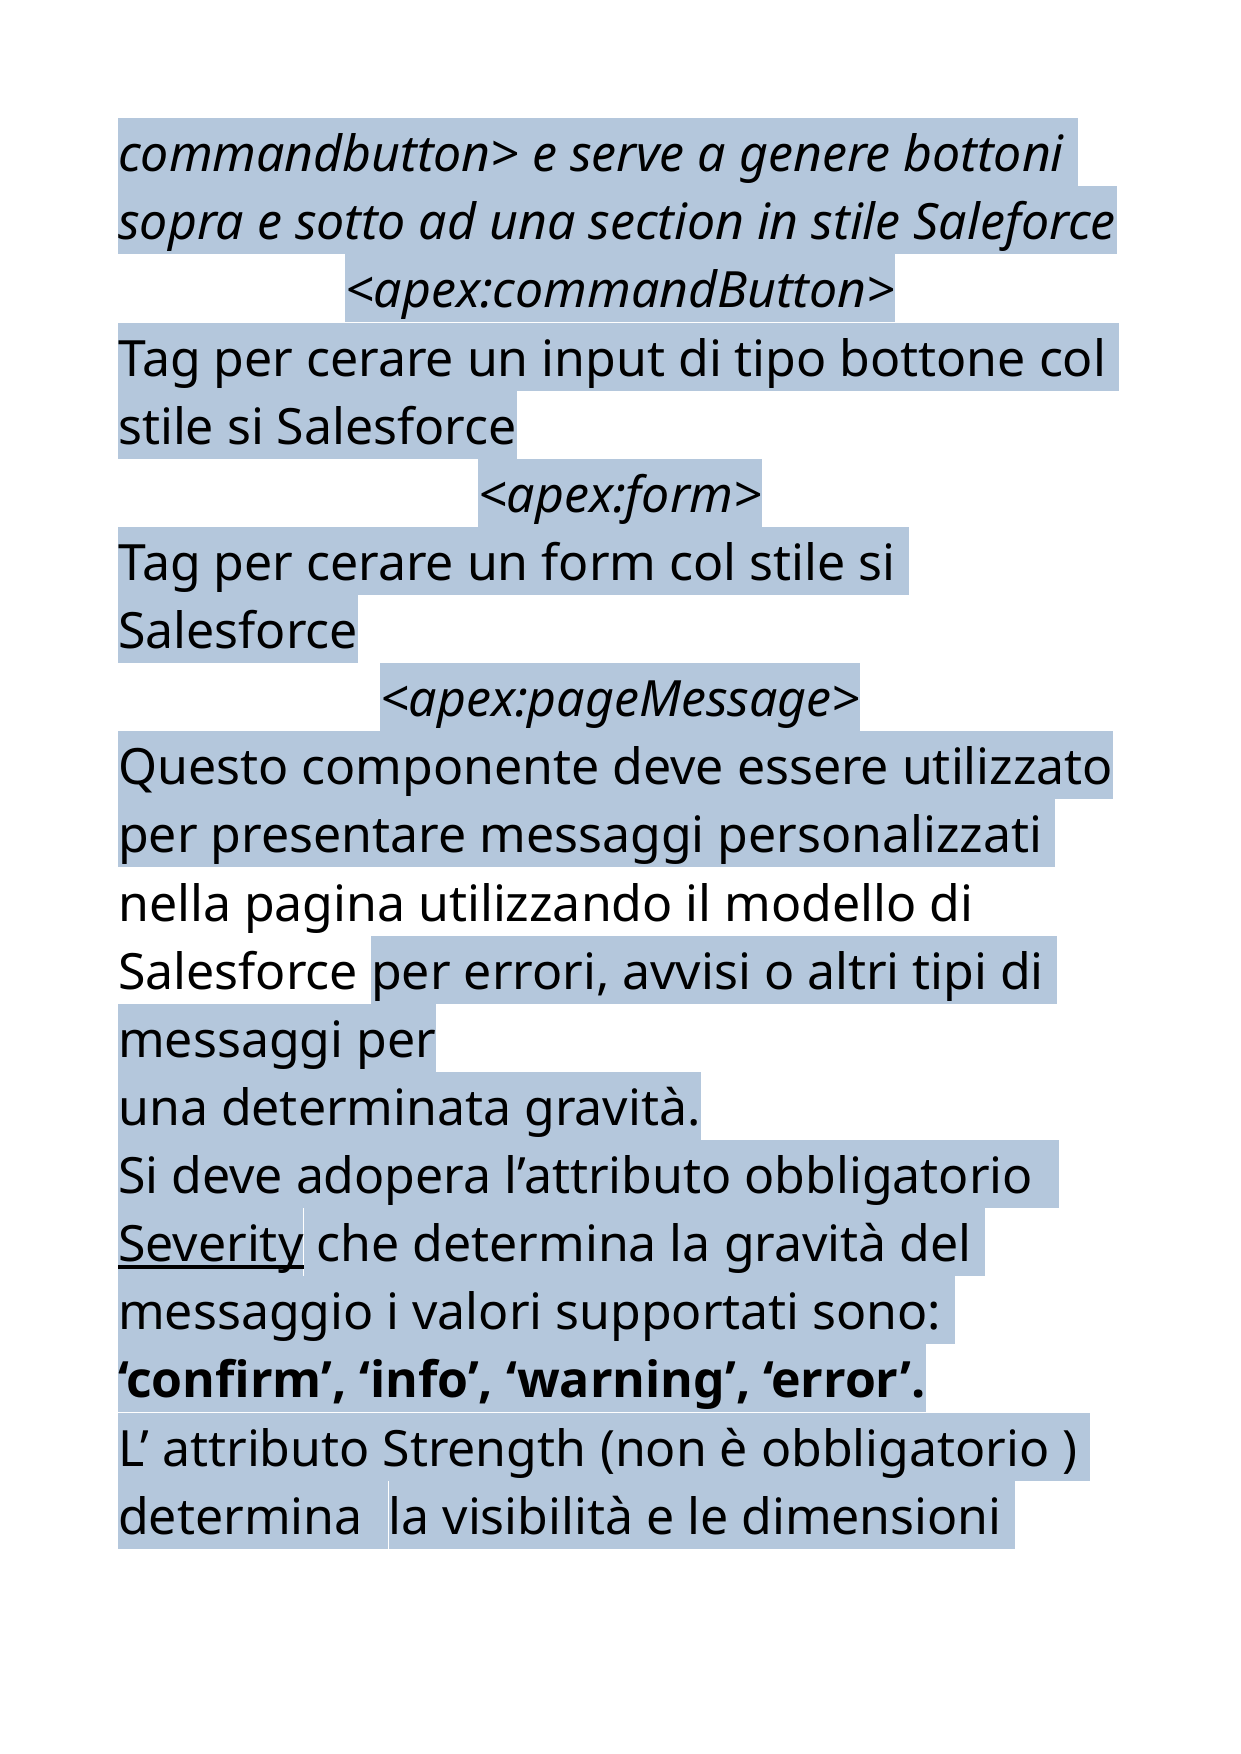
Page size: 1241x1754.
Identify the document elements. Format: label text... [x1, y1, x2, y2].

text una determinata gravità. [118, 1072, 1122, 1140]
text commandbutton> e serve a genere bottoni sopra e sotto ad una section in stile Saleforce [118, 118, 1122, 254]
text Tag per cerare un input di tipo bottone col stile si Salesforce [118, 322, 1122, 459]
text L’ attributo Strength (non è obbligatorio ) determina la visibilità e le dimensioni [118, 1412, 1122, 1549]
text <apex:commandButton> [118, 254, 1122, 322]
text Questo componente deve essere utilizzato per presentare messaggi personalizzati nella pagina utilizzando il modello di Salesforce per errori, avvisi o altri tipi di messaggi per [118, 731, 1122, 1072]
text Tag per cerare un form col stile si Salesforce [118, 527, 1122, 663]
text <apex:form> [118, 459, 1122, 527]
text <apex:pageMessage> [118, 663, 1122, 731]
text Si deve adopera l’attributo obbligatorio Severity che determina la gravità del messaggio i valori supportati sono: ‘confirm’, ‘info’, ‘warning’, ‘error’. [118, 1140, 1122, 1412]
